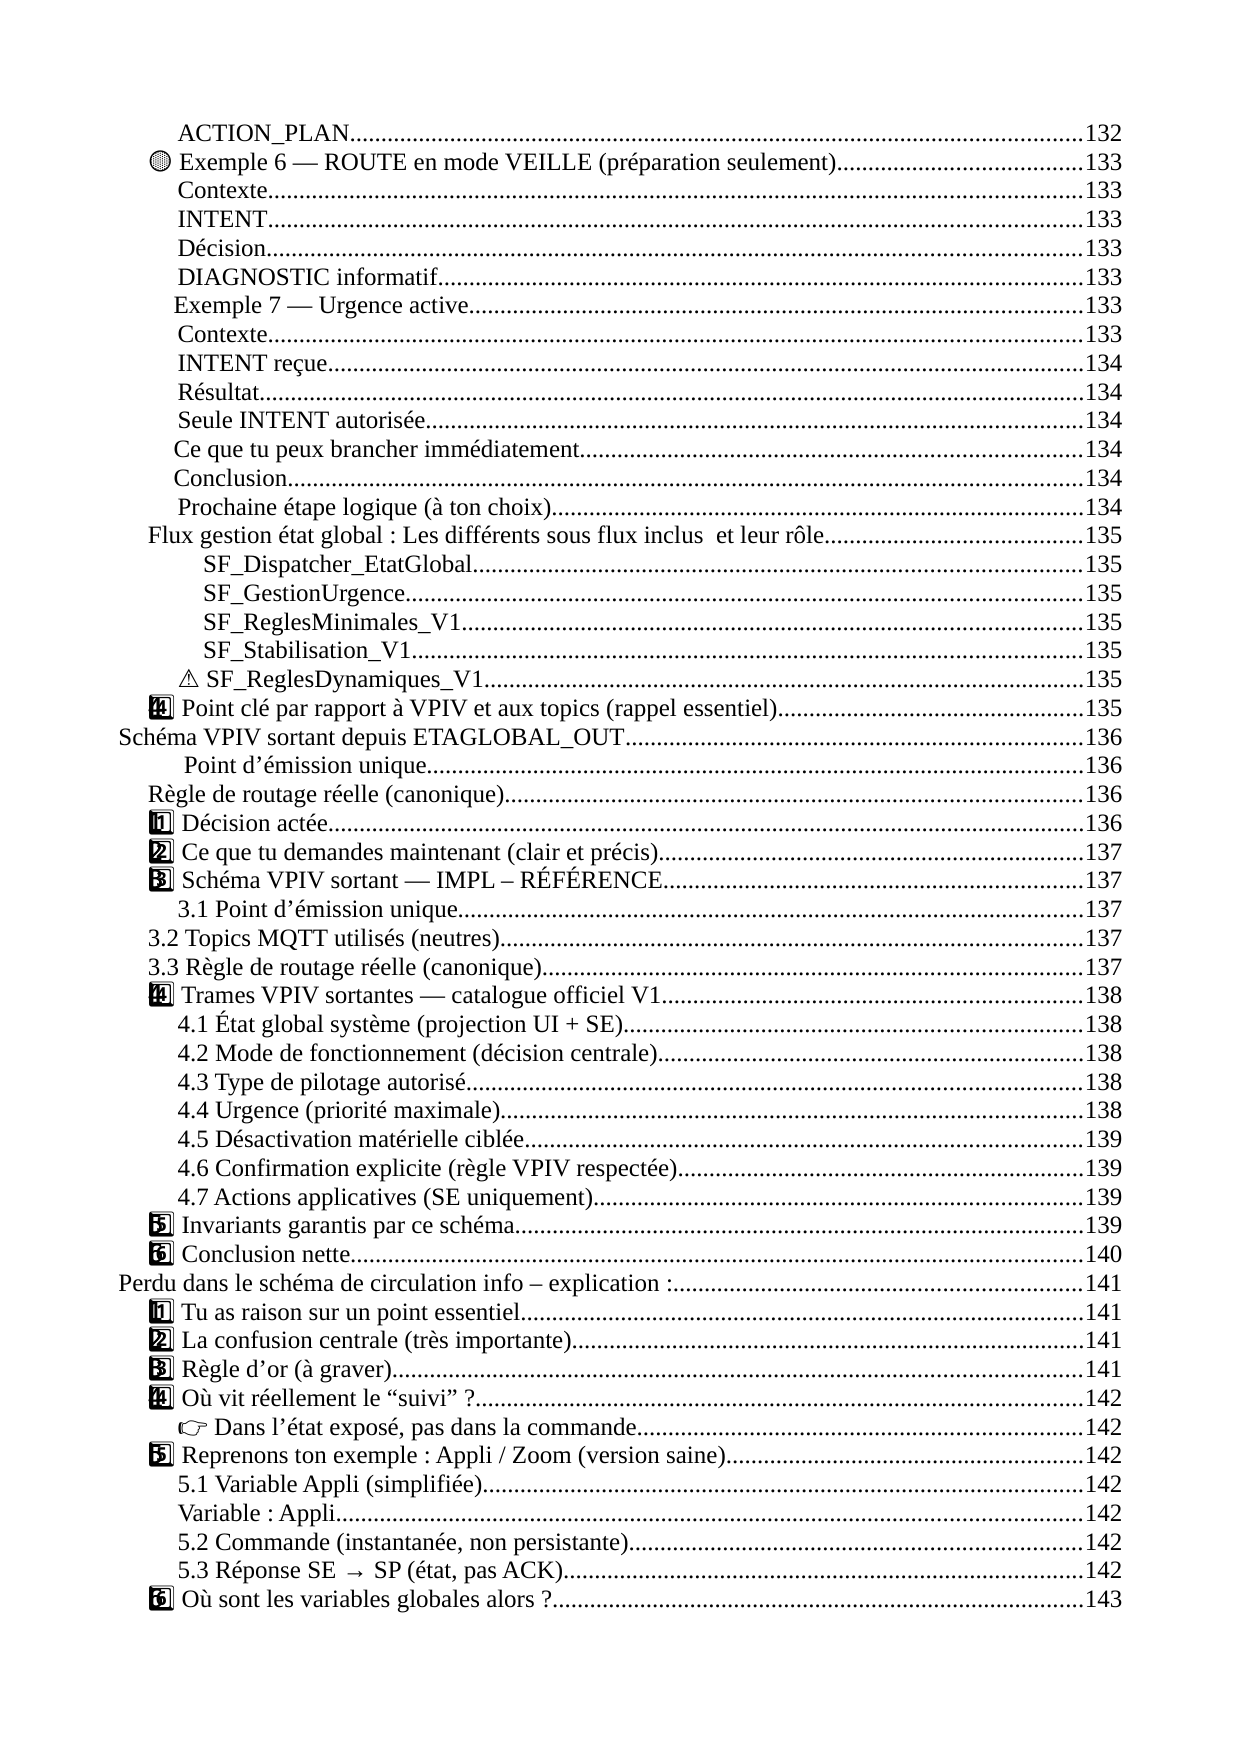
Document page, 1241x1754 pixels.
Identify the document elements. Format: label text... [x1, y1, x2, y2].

text Schéma VPIV sortant depuis ETAGLOBAL_OUT 136 [118, 722, 1122, 751]
text Seule INTENT autorisée 134 [177, 406, 1122, 434]
text 1️⃣ Tu as raison sur un point essentiel 141 [148, 1297, 1122, 1326]
text 5️⃣ Invariants garantis par ce schéma 139 [148, 1211, 1122, 1239]
text 3.2 Topics MQTT utilisés (neutres) 137 [148, 923, 1122, 952]
text 4.2 Mode de fonctionnement (décision centrale) 138 [177, 1038, 1122, 1067]
text 👉 Dans l’état exposé, pas dans la commande 142 [177, 1412, 1122, 1441]
text Point d’émission unique 136 [177, 751, 1122, 779]
text 4.5 Désactivation matérielle ciblée 139 [177, 1124, 1122, 1153]
text Perdu dans le schéma de circulation info – explication : 141 [118, 1268, 1122, 1297]
text 4️⃣ Point clé par rapport à VPIV et aux topics (rappel essentiel) 135 [148, 693, 1122, 722]
text 4.1 État global système (projection UI + SE) 138 [177, 1009, 1122, 1038]
text ⚠️ SF_ReglesDynamiques_V1 135 [177, 664, 1122, 693]
text 3️⃣ Schéma VPIV sortant — IMPL – RÉFÉRENCE 137 [148, 866, 1122, 894]
text Contexte 133 [177, 319, 1122, 348]
text DIAGNOSTIC informatif 133 [177, 262, 1122, 291]
text 4.7 Actions applicatives (SE uniquement) 139 [177, 1182, 1122, 1211]
text 1️⃣ Décision actée 136 [148, 808, 1122, 837]
text 🔴 Exemple 7 — Urgence active 133 [148, 291, 1122, 319]
text 🟡 Exemple 6 — ROUTE en mode VEILLE (préparation seulement) 133 [148, 147, 1122, 176]
text 4.4 Urgence (priorité maximale) 138 [177, 1096, 1122, 1124]
text INTENT 133 [177, 204, 1122, 233]
text INTENT reçue 134 [177, 348, 1122, 377]
text ✅ SF_Dispatcher_EtatGlobal 135 [177, 549, 1122, 578]
text Règle de routage réelle (canonique) 136 [148, 779, 1122, 808]
text 3.3 Règle de routage réelle (canonique) 137 [148, 952, 1122, 981]
text Contexte 133 [177, 176, 1122, 204]
text 📌 Conclusion 134 [148, 463, 1122, 492]
text 6️⃣ Où sont les variables globales alors ? 143 [148, 1584, 1122, 1613]
text Flux gestion état global : Les différents sous flux inclus et leur rôle 135 [148, 521, 1122, 549]
text 3.1 Point d’émission unique 137 [177, 894, 1122, 923]
text 4️⃣ Trames VPIV sortantes — catalogue officiel V1 138 [148, 981, 1122, 1009]
text 3️⃣ Règle d’or (à graver) 141 [148, 1354, 1122, 1383]
text Résultat 134 [177, 377, 1122, 406]
text ACTION_PLAN 132 [177, 118, 1122, 147]
text 5.1 Variable Appli (simplifiée) 142 [177, 1469, 1122, 1498]
text 5️⃣ Reprenons ton exemple : Appli / Zoom (version saine) 142 [148, 1441, 1122, 1469]
text ✅ SF_Stabilisation_V1 135 [177, 636, 1122, 664]
text 5.2 Commande (instantanée, non persistante) 142 [177, 1527, 1122, 1556]
text 🧩 Ce que tu peux brancher immédiatement 134 [148, 434, 1122, 463]
text Décision 133 [177, 233, 1122, 262]
text 5.3 Réponse SE → SP (état, pas ACK) 142 [177, 1556, 1122, 1584]
text 6️⃣ Conclusion nette 140 [148, 1239, 1122, 1268]
text Variable : Appli 142 [177, 1498, 1122, 1527]
text 2️⃣ La confusion centrale (très importante) 141 [148, 1326, 1122, 1354]
text 4.6 Confirmation explicite (règle VPIV respectée) 139 [177, 1153, 1122, 1182]
text 4.3 Type de pilotage autorisé 138 [177, 1067, 1122, 1096]
text 4️⃣ Où vit réellement le “suivi” ? 142 [148, 1383, 1122, 1412]
text 2️⃣ Ce que tu demandes maintenant (clair et précis) 137 [148, 837, 1122, 866]
text Prochaine étape logique (à ton choix) 134 [177, 492, 1122, 521]
text ✅ SF_ReglesMinimales_V1 135 [177, 607, 1122, 636]
text ✅ SF_GestionUrgence 135 [177, 578, 1122, 607]
